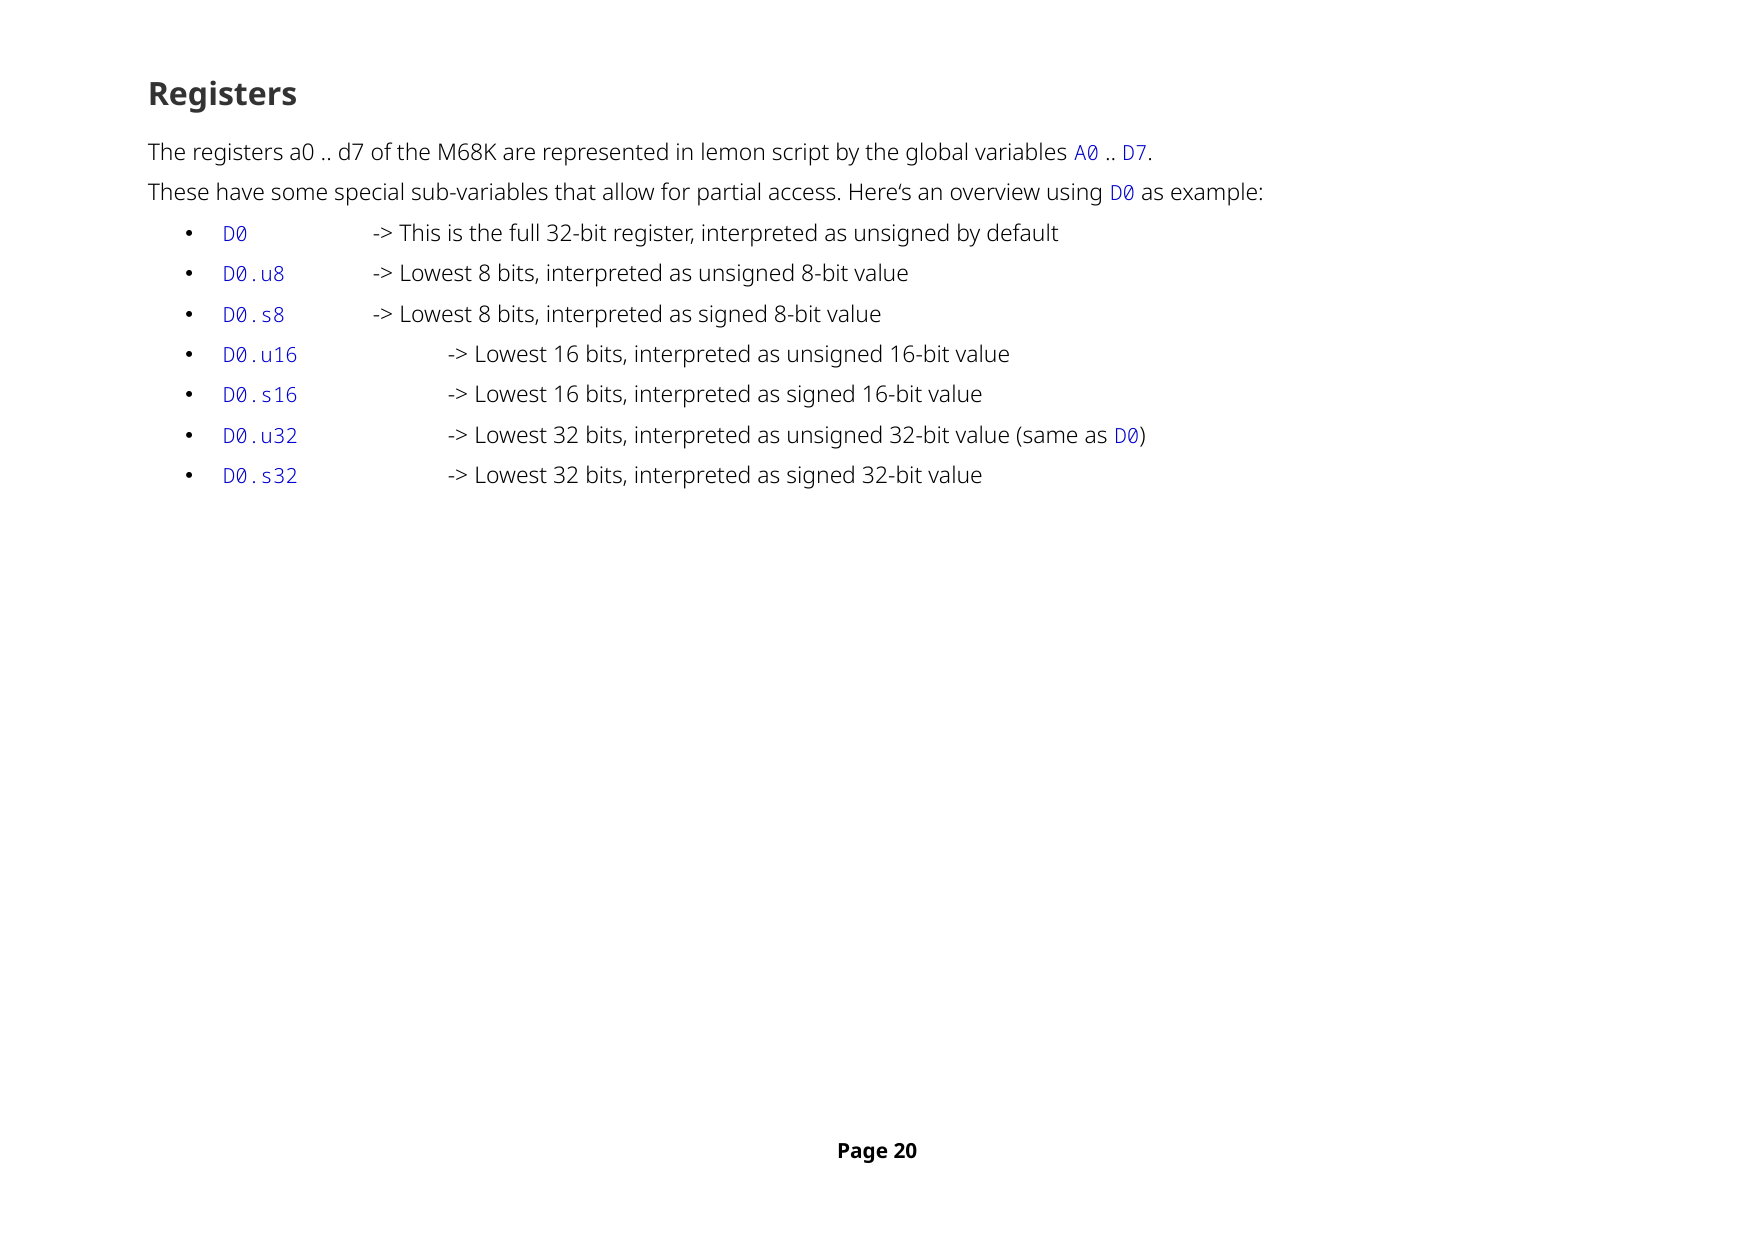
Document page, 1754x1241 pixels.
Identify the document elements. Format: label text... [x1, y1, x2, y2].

list D0.s16 -> Lowest 16 bits, interpreted as signed 16-bit value [185, 378, 1606, 409]
text The registers a0 .. d7 of the M68K are represented in lemon script by the global variables A0 .. D7. [148, 136, 1606, 167]
subtitle Registers [148, 71, 1606, 114]
text These have some special sub-variables that allow for partial access. Here‘s an overview using D0 as example: [148, 176, 1606, 207]
list D0.u32 -> Lowest 32 bits, interpreted as unsigned 32-bit value (same as D0) [185, 419, 1606, 450]
list D0.u16 -> Lowest 16 bits, interpreted as unsigned 16-bit value [185, 338, 1606, 369]
list D0 -> This is the full 32-bit register, interpreted as unsigned by default [185, 217, 1606, 248]
list D0.s32 -> Lowest 32 bits, interpreted as signed 32-bit value [185, 459, 1606, 490]
list D0.s8 -> Lowest 8 bits, interpreted as signed 8-bit value [185, 297, 1606, 329]
list D0.u8 -> Lowest 8 bits, interpreted as unsigned 8-bit value [185, 257, 1606, 288]
